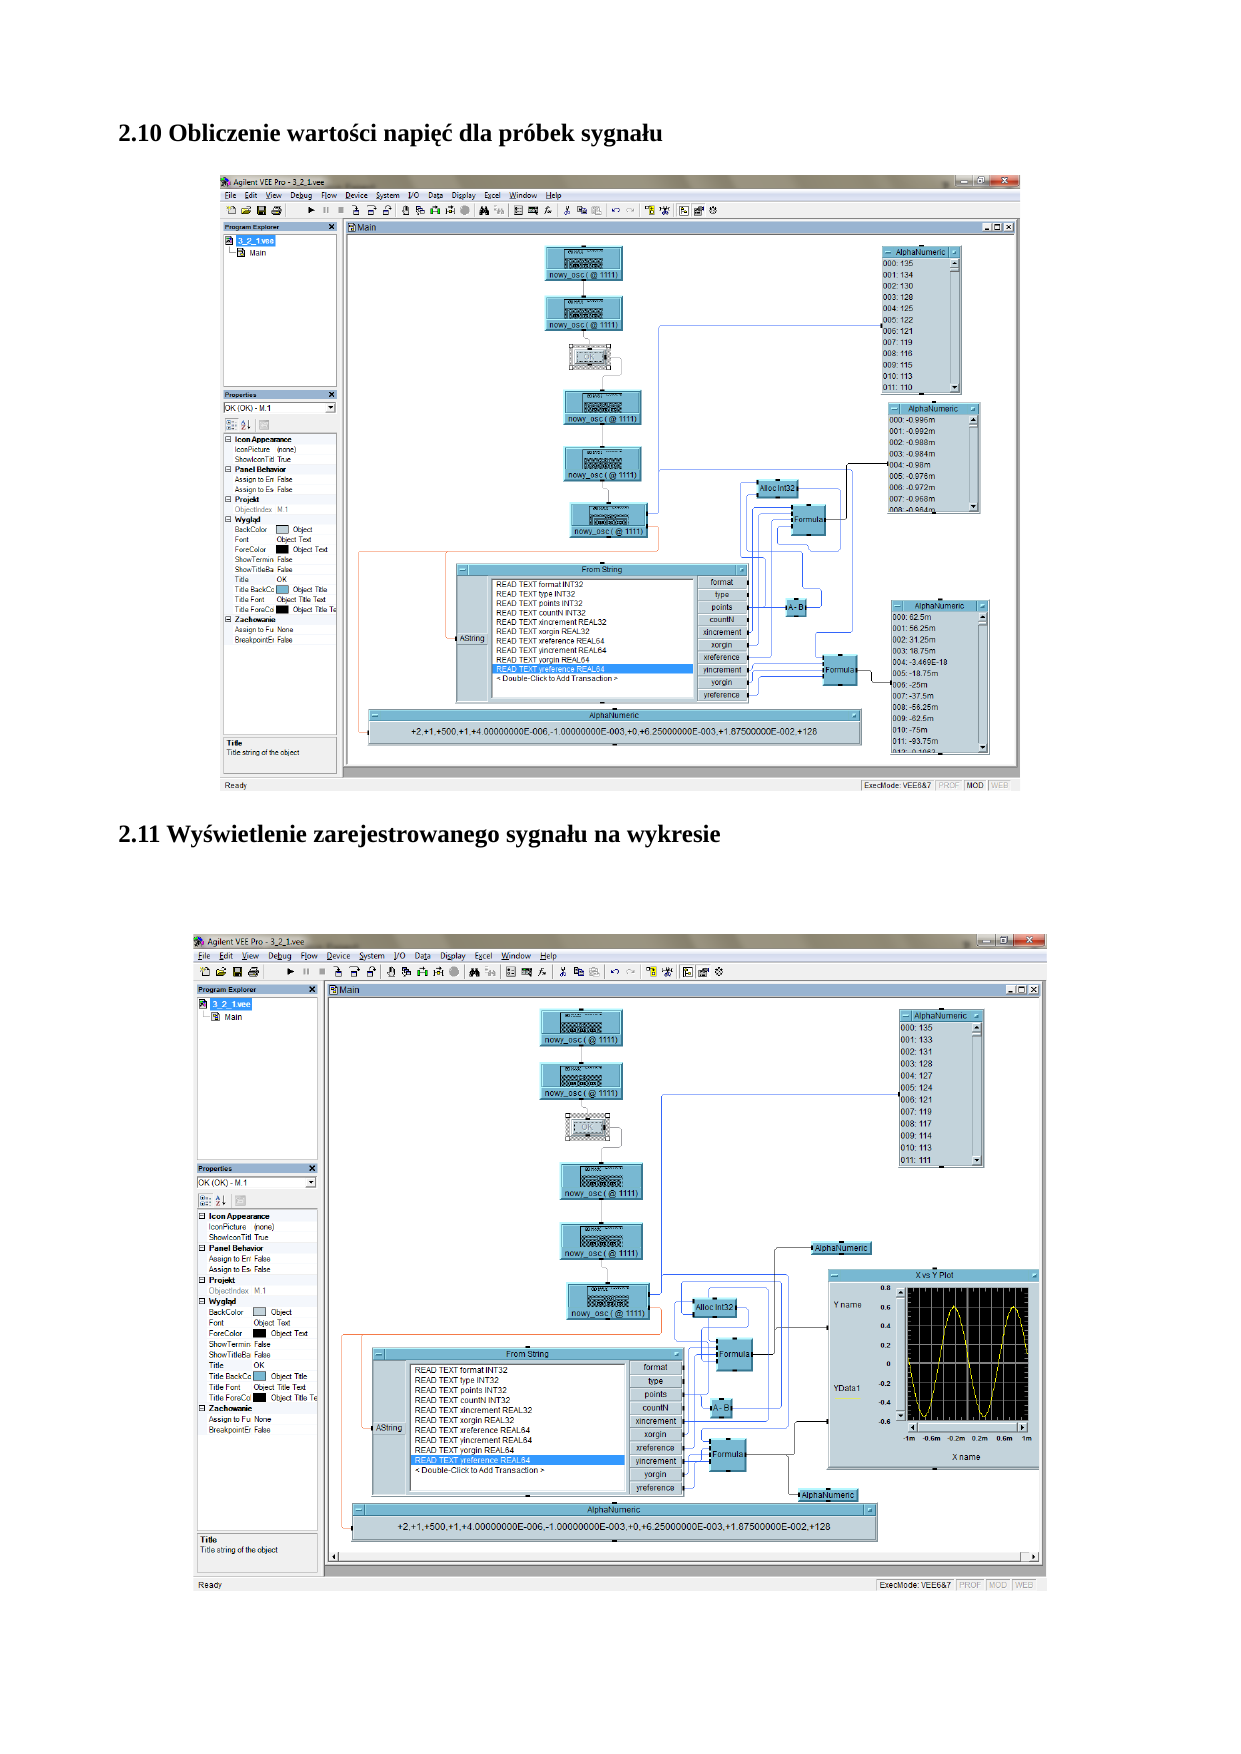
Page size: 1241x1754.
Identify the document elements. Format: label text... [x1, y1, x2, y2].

text 2.10 Obliczenie wartości napięć dla próbek sygnału [118, 118, 1122, 147]
picture [193, 934, 1047, 1591]
picture [220, 175, 1021, 791]
text 2.11 Wyświetlenie zarejestrowanego sygnału na wykresie [118, 819, 1122, 848]
